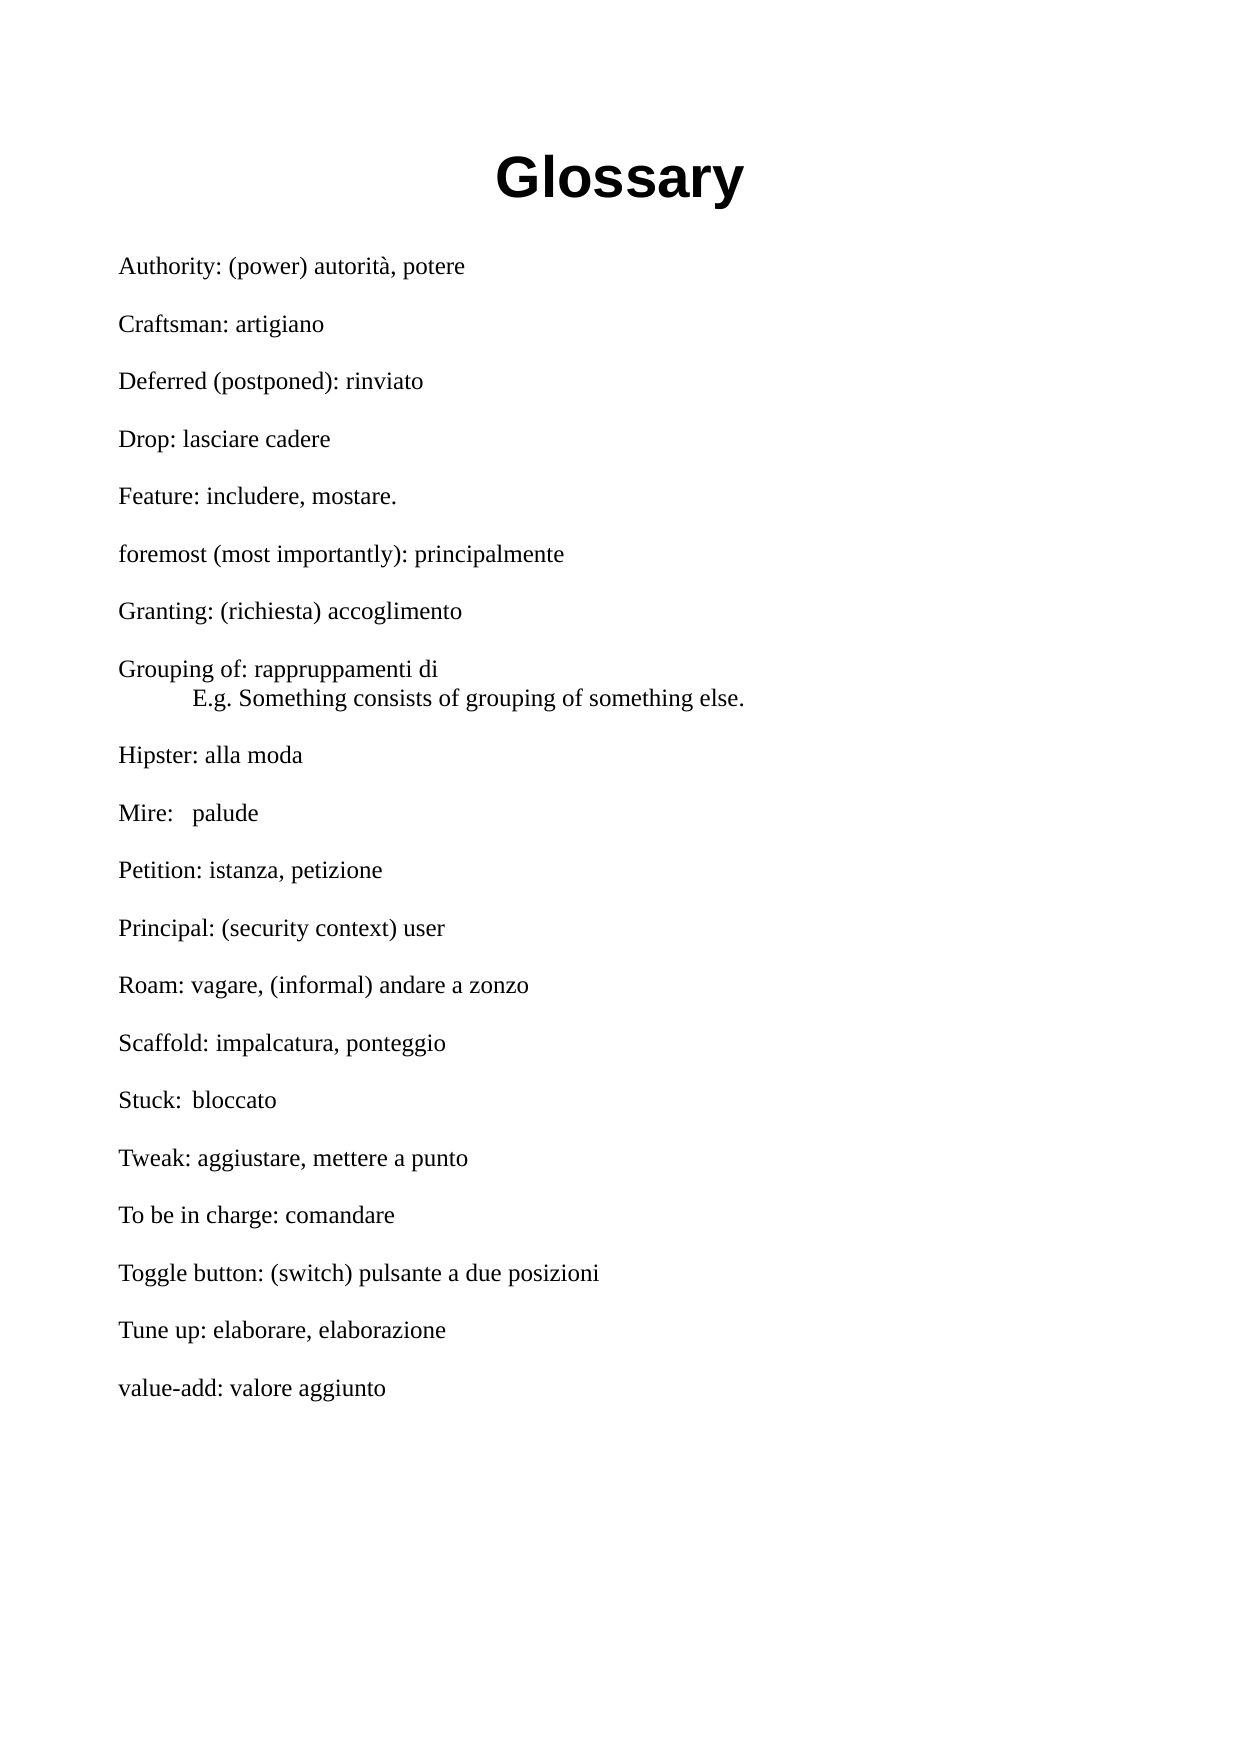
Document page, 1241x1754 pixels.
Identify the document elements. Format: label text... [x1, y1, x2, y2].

text Petition: istanza, petizione [118, 855, 1122, 884]
text To be in charge: comandare [118, 1200, 1122, 1229]
text Drop: lasciare cadere [118, 424, 1122, 453]
text Feature: includere, mostare. [118, 481, 1122, 510]
text Toggle button: (switch) pulsante a due posizioni [118, 1258, 1122, 1286]
text Hipster: alla moda [118, 740, 1122, 769]
text Tweak: aggiustare, mettere a punto [118, 1143, 1122, 1171]
text E.g. Something consists of grouping of something else. [118, 683, 1122, 711]
text Scaffold: impalcatura, ponteggio [118, 1028, 1122, 1056]
text Grouping of: rappruppamenti di [118, 654, 1122, 683]
text foremost (most importantly): principalmente [118, 539, 1122, 568]
text Authority: (power) autorità, potere [118, 251, 1122, 280]
text Roam: vagare, (informal) andare a zonzo [118, 970, 1122, 999]
text Granting: (richiesta) accoglimento [118, 596, 1122, 625]
title Glossary [118, 143, 1122, 210]
text Deferred (postponed): rinviato [118, 366, 1122, 395]
text Mire: palude [118, 798, 1122, 826]
text Tune up: elaborare, elaborazione [118, 1315, 1122, 1344]
text Craftsman: artigiano [118, 309, 1122, 338]
text Principal: (security context) user [118, 913, 1122, 941]
text value-add: valore aggiunto [118, 1373, 1122, 1401]
text Stuck: bloccato [118, 1085, 1122, 1114]
